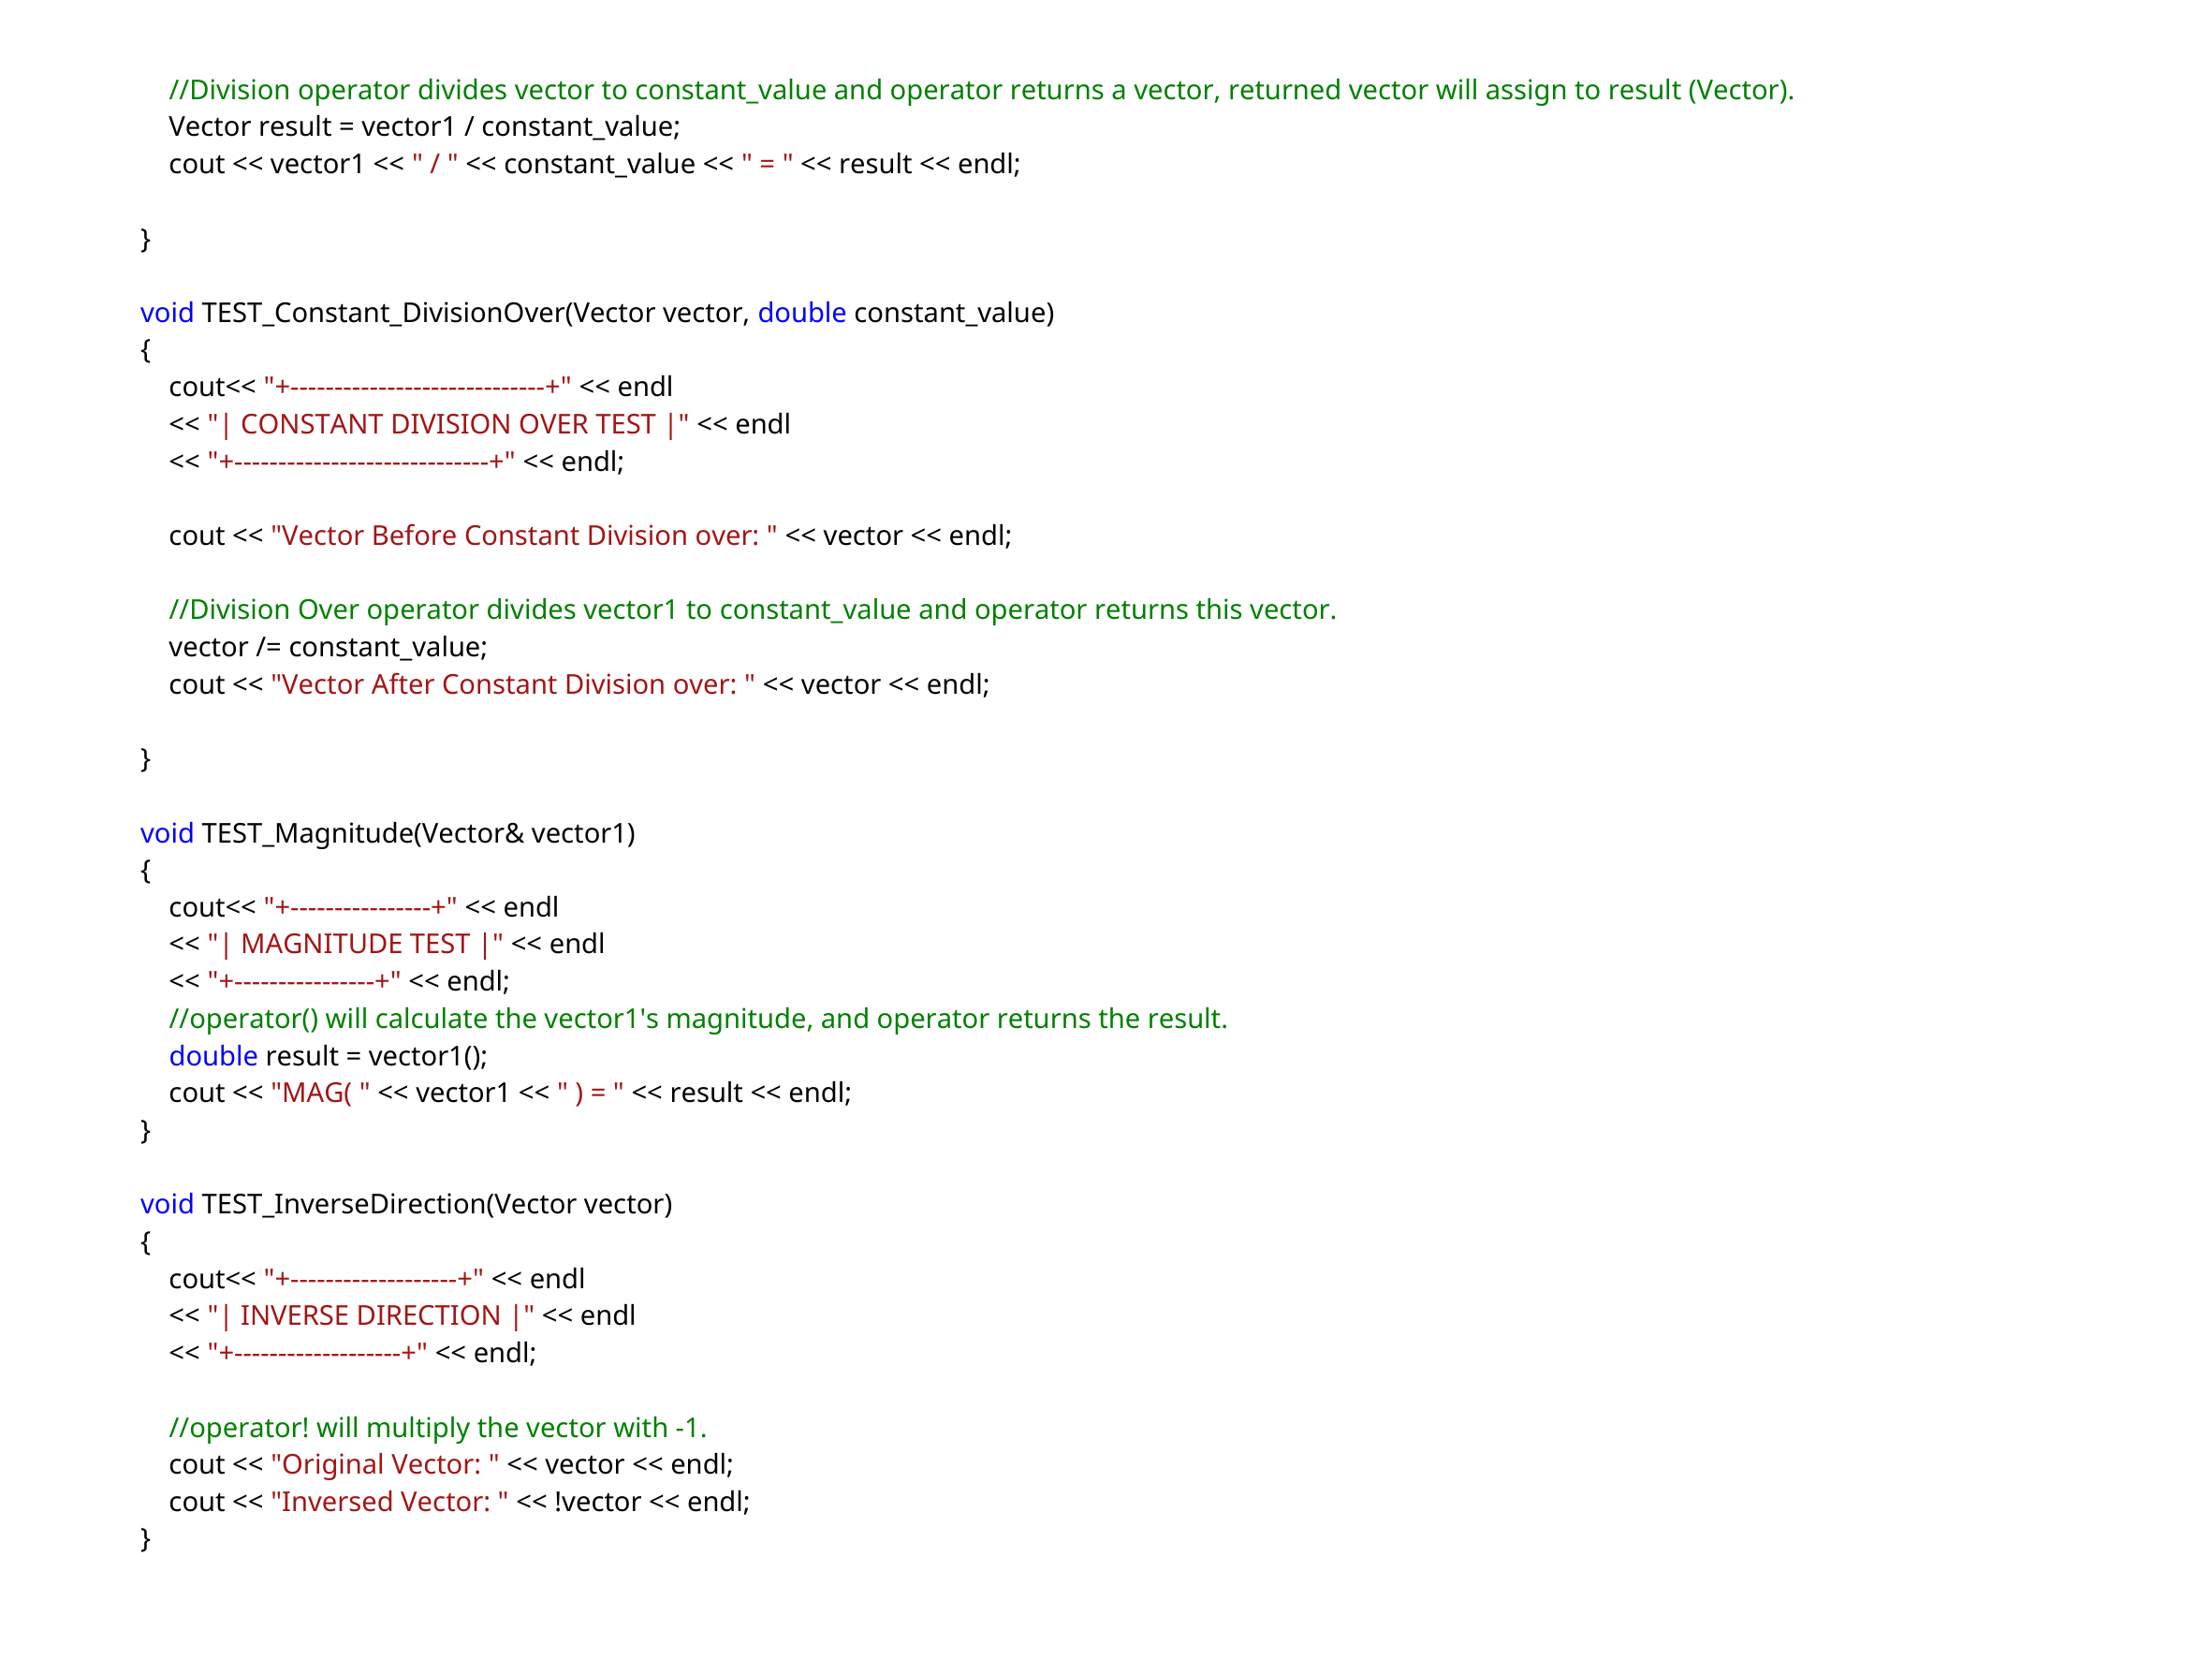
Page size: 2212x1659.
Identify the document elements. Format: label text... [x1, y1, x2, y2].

text double result = vector1(); [140, 1036, 2071, 1074]
text cout << "MAG( " << vector1 << " ) = " << result << endl; [140, 1074, 2071, 1110]
text Vector result = vector1 / constant_value; [140, 108, 2071, 144]
text vector /= constant_value; [140, 627, 2071, 665]
text void TEST_Magnitude(Vector& vector1) [140, 814, 2071, 850]
text } [140, 1520, 2071, 1556]
text << "+-----------------------------+" << endl; [140, 442, 2071, 479]
text { [140, 330, 2071, 367]
text cout << "Inversed Vector: " << !vector << endl; [140, 1482, 2071, 1520]
text << "+----------------+" << endl; [140, 962, 2071, 999]
text } [140, 739, 2071, 776]
text //Division operator divides vector to constant_value and operator returns a vector, returned vector will assign to result (Vector). [140, 70, 2071, 108]
text << "+-------------------+" << endl; [140, 1333, 2071, 1371]
text << "| MAGNITUDE TEST |" << endl [140, 925, 2071, 962]
text cout<< "+----------------+" << endl [140, 888, 2071, 925]
text //operator() will calculate the vector1's magnitude, and operator returns the result. [140, 999, 2071, 1036]
text } [140, 219, 2071, 256]
text void TEST_InverseDirection(Vector vector) [140, 1185, 2071, 1222]
text cout<< "+-----------------------------+" << endl [140, 367, 2071, 404]
text << "| INVERSE DIRECTION |" << endl [140, 1297, 2071, 1333]
text cout<< "+-------------------+" << endl [140, 1259, 2071, 1297]
text cout << vector1 << " / " << constant_value << " = " << result << endl; [140, 144, 2071, 182]
text { [140, 1222, 2071, 1259]
text cout << "Vector After Constant Division over: " << vector << endl; [140, 665, 2071, 702]
text //Division Over operator divides vector1 to constant_value and operator returns this vector. [140, 591, 2071, 627]
text { [140, 850, 2071, 888]
text //operator! will multiply the vector with -1. [140, 1408, 2071, 1445]
text << "| CONSTANT DIVISION OVER TEST |" << endl [140, 404, 2071, 442]
text void TEST_Constant_DivisionOver(Vector vector, double constant_value) [140, 293, 2071, 330]
text cout << "Vector Before Constant Division over: " << vector << endl; [140, 516, 2071, 553]
text } [140, 1110, 2071, 1148]
text cout << "Original Vector: " << vector << endl; [140, 1445, 2071, 1482]
